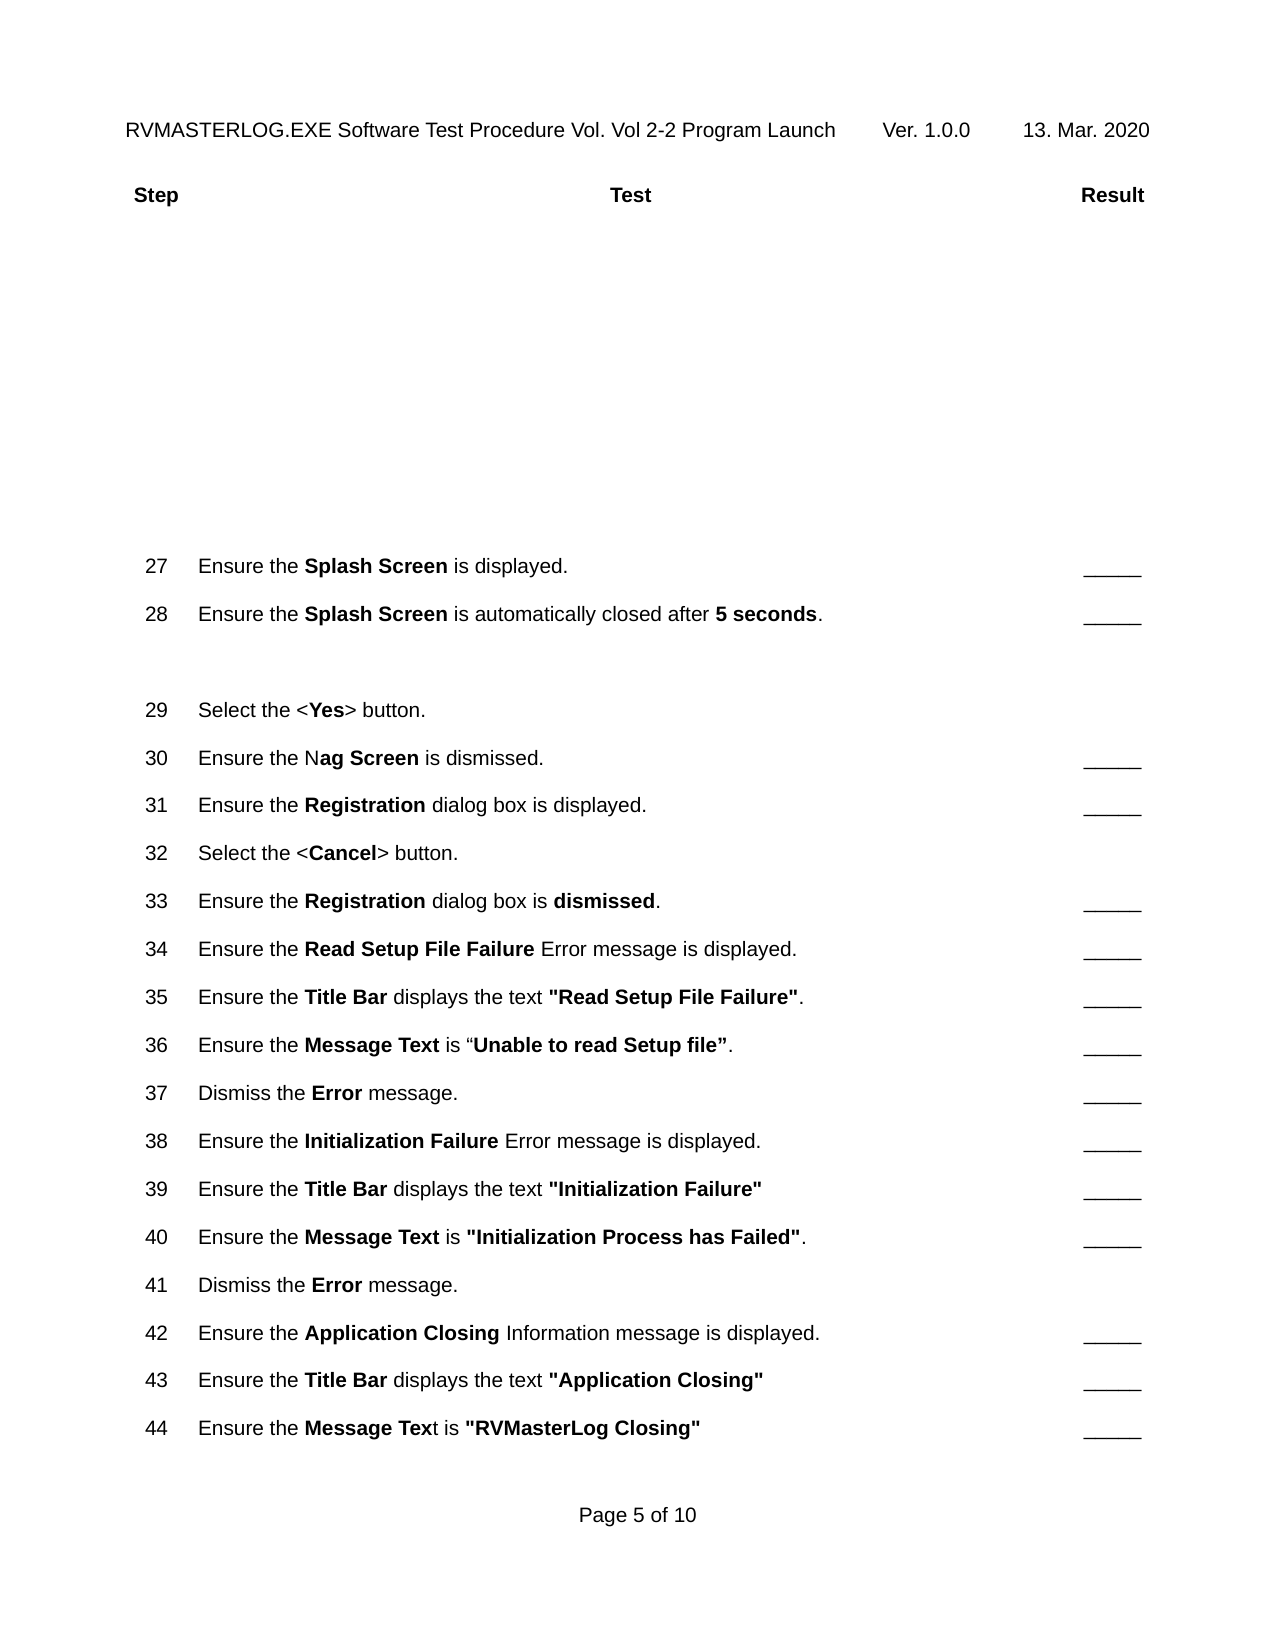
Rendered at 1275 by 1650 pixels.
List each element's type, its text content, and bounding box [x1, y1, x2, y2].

table_cell Ensure the Initialization Failure Error message is displayed. [192, 1123, 1069, 1171]
table_cell _____ [1069, 1219, 1156, 1267]
table_cell Ensure the Registration dialog box is displayed. [192, 788, 1069, 835]
table_cell Ensure the Message Text is "Initialization Process has Failed". [192, 1219, 1069, 1267]
table_cell Ensure the Title Bar displays the text "Read Setup File Failure". [192, 979, 1069, 1027]
table_header Test [192, 177, 1069, 212]
table_cell _____ [1069, 1027, 1156, 1075]
table_cell 31 [120, 788, 192, 835]
table_cell [192, 260, 1069, 308]
table_cell Ensure the Splash Screen is automatically closed after 5 seconds. [192, 596, 1069, 644]
table_cell Dismiss the Error message. [192, 1267, 1069, 1314]
table_cell [120, 356, 192, 404]
table_cell _____ [1069, 1410, 1156, 1458]
table_cell [1069, 404, 1156, 452]
table_cell _____ [1069, 548, 1156, 596]
table_cell _____ [1069, 883, 1156, 931]
table_cell Ensure the Message Text is "RVMasterLog Closing" [192, 1410, 1069, 1458]
table_cell Ensure the Registration dialog box is dismissed. [192, 883, 1069, 931]
table_cell 38 [120, 1123, 192, 1171]
table_cell _____ [1069, 979, 1156, 1027]
table_cell Select the <Yes> button. [192, 692, 1069, 739]
table_cell _____ [1069, 1363, 1156, 1410]
table_cell 40 [120, 1219, 192, 1267]
table_cell [192, 452, 1069, 500]
table_cell 30 [120, 740, 192, 787]
table_cell Ensure the Splash Screen is displayed. [192, 548, 1069, 596]
table_cell [192, 404, 1069, 452]
table_cell 27 [120, 548, 192, 596]
table_cell [120, 260, 192, 308]
table_cell [192, 213, 1069, 260]
table_cell _____ [1069, 596, 1156, 644]
table_cell Ensure the Message Text is “Unable to read Setup file”. [192, 1027, 1069, 1075]
table_cell [120, 452, 192, 500]
table_cell 37 [120, 1075, 192, 1123]
table_cell [1069, 356, 1156, 404]
table_cell [1069, 644, 1156, 692]
table_cell 35 [120, 979, 192, 1027]
table_cell 43 [120, 1363, 192, 1410]
table_cell 32 [120, 835, 192, 883]
table_cell 41 [120, 1267, 192, 1314]
table_cell 29 [120, 692, 192, 739]
table_cell Ensure the Title Bar displays the text "Application Closing" [192, 1363, 1069, 1410]
table_cell _____ [1069, 788, 1156, 835]
table_cell [1069, 692, 1156, 739]
table_cell [120, 644, 192, 692]
table_cell [1069, 308, 1156, 356]
table_cell 39 [120, 1171, 192, 1219]
table_cell 28 [120, 596, 192, 644]
table_cell [192, 308, 1069, 356]
table_cell _____ [1069, 1171, 1156, 1219]
table_cell 42 [120, 1315, 192, 1362]
table_cell [192, 356, 1069, 404]
table_cell _____ [1069, 740, 1156, 787]
table_cell Select the <Cancel> button. [192, 835, 1069, 883]
table_cell [1069, 213, 1156, 260]
table_cell [1069, 1267, 1156, 1314]
table_cell Ensure the Application Closing Information message is displayed. [192, 1315, 1069, 1362]
table_cell [1069, 452, 1156, 500]
table_cell 36 [120, 1027, 192, 1075]
table_cell [120, 308, 192, 356]
table_cell [1069, 835, 1156, 883]
table_cell [120, 404, 192, 452]
table_cell Ensure the Title Bar displays the text "Initialization Failure" [192, 1171, 1069, 1219]
table_cell _____ [1069, 1123, 1156, 1171]
table_cell 34 [120, 931, 192, 979]
table_header Result [1069, 177, 1156, 212]
table_cell Ensure the Nag Screen is dismissed. [192, 740, 1069, 787]
table_cell _____ [1069, 1075, 1156, 1123]
table_cell Ensure the Read Setup File Failure Error message is displayed. [192, 931, 1069, 979]
table_cell _____ [1069, 1315, 1156, 1362]
table_cell [1069, 260, 1156, 308]
table_header Step [120, 177, 192, 212]
table_cell [192, 500, 1069, 548]
table_cell [1069, 500, 1156, 548]
table_cell _____ [1069, 931, 1156, 979]
table_cell 33 [120, 883, 192, 931]
table_cell [120, 213, 192, 260]
table_cell [120, 500, 192, 548]
table_cell Dismiss the Error message. [192, 1075, 1069, 1123]
table_cell 44 [120, 1410, 192, 1458]
table_cell [192, 644, 1069, 692]
